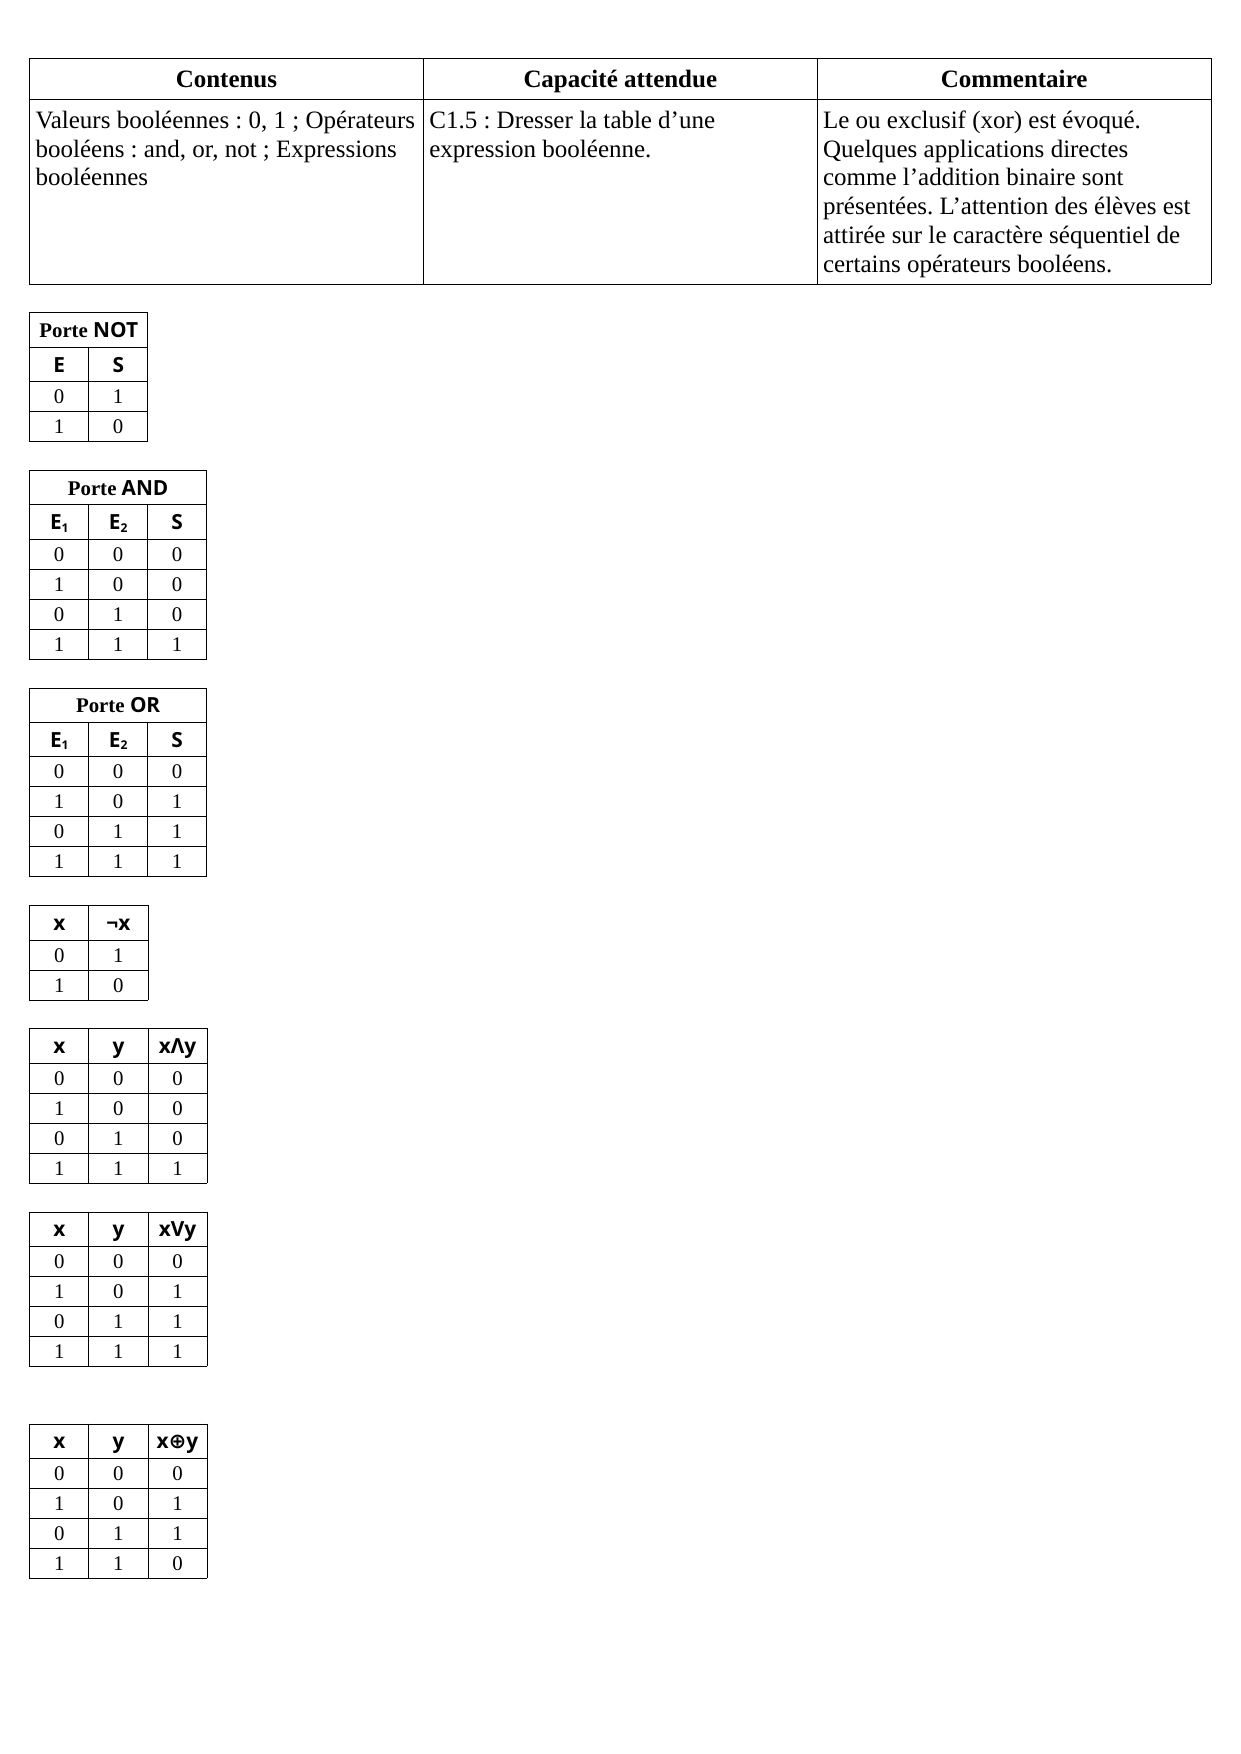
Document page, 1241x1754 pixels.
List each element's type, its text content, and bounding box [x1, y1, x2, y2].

table_cell 1 [30, 847, 88, 876]
table_cell 1 [30, 1337, 88, 1366]
table_cell 1 [89, 1549, 148, 1578]
table_cell 0 [30, 1247, 88, 1276]
table_cell 0 [89, 1064, 148, 1093]
table_cell 1 [149, 1337, 207, 1366]
table_header x⊕y [149, 1425, 207, 1458]
table_cell 1 [148, 817, 206, 846]
table_header Commentaire [818, 59, 1211, 99]
table_cell C1.5 : Dresser la table d’une expression booléenne. [424, 100, 817, 283]
table_header x [30, 906, 88, 939]
table_cell E2 [89, 505, 147, 539]
table_cell 0 [89, 1094, 148, 1123]
table_cell 0 [89, 971, 148, 999]
table_cell 1 [30, 787, 88, 816]
table_cell 1 [30, 1549, 88, 1578]
table_cell 0 [30, 382, 88, 411]
table_cell 0 [149, 1064, 207, 1093]
table_cell 1 [89, 630, 147, 659]
table_cell 1 [89, 1154, 148, 1183]
table_header y [89, 1425, 148, 1458]
table_cell 0 [149, 1459, 207, 1488]
table_cell 1 [149, 1307, 207, 1336]
table_cell 1 [89, 847, 147, 876]
table_cell 0 [30, 540, 88, 569]
table_cell 1 [30, 1094, 88, 1123]
table_cell 0 [30, 941, 88, 969]
table_cell 1 [89, 1337, 148, 1366]
table_cell 0 [89, 757, 147, 786]
table_cell 0 [30, 1459, 88, 1488]
table_cell S [148, 505, 206, 539]
table_cell 1 [149, 1277, 207, 1306]
table_cell 0 [149, 1094, 207, 1123]
table_cell 1 [30, 1489, 88, 1518]
table_cell 1 [30, 971, 88, 999]
table_cell 0 [149, 1124, 207, 1153]
table_header Porte NOT [30, 313, 147, 347]
table_cell 1 [149, 1154, 207, 1183]
table_cell 0 [89, 1489, 148, 1518]
table_cell 0 [30, 1064, 88, 1093]
table_cell 1 [30, 1277, 88, 1306]
table_header xVy [149, 1213, 207, 1246]
table_cell Le ou exclusif (xor) est évoqué. Quelques applications directes comme l’addition binaire sont présentées. L’attention des élèves est attirée sur le caractère séquentiel de certains opérateurs booléens. [818, 100, 1211, 283]
table_cell 0 [148, 570, 206, 599]
table_header Porte OR [30, 689, 206, 722]
table_cell 1 [30, 1154, 88, 1183]
table_cell E1 [30, 723, 88, 756]
table_header xΛy [149, 1029, 207, 1063]
table_header x [30, 1213, 88, 1246]
table_cell 0 [89, 1277, 148, 1306]
table_cell 1 [148, 847, 206, 876]
table_cell 0 [148, 757, 206, 786]
table_cell 1 [89, 1519, 148, 1548]
table_cell 0 [89, 540, 147, 569]
table_cell 1 [89, 817, 147, 846]
table_header x [30, 1029, 88, 1063]
table_cell 1 [148, 787, 206, 816]
table_cell Valeurs booléennes : 0, 1 ; Opérateurs booléens : and, or, not ; Expressions booléennes [30, 100, 423, 283]
table_cell 0 [148, 540, 206, 569]
table_cell 1 [30, 630, 88, 659]
table_cell 1 [30, 570, 88, 599]
table_cell 0 [89, 787, 147, 816]
table_cell 1 [149, 1489, 207, 1518]
table_cell 1 [89, 1124, 148, 1153]
table_cell 0 [149, 1549, 207, 1578]
table_cell 1 [30, 412, 88, 441]
table_header x [30, 1425, 88, 1458]
table_cell 0 [30, 1124, 88, 1153]
table_cell 1 [148, 630, 206, 659]
table_cell 1 [89, 382, 147, 411]
table_cell S [148, 723, 206, 756]
table_cell 0 [89, 412, 147, 441]
table_header Porte AND [30, 471, 206, 504]
table_cell 0 [30, 600, 88, 629]
table_cell S [89, 348, 147, 381]
table_cell 0 [30, 1307, 88, 1336]
table_header Contenus [30, 59, 423, 99]
table_cell E1 [30, 505, 88, 539]
table_header y [89, 1029, 148, 1063]
table_header y [89, 1213, 148, 1246]
table_cell 1 [89, 600, 147, 629]
table_cell 0 [149, 1247, 207, 1276]
table_header Capacité attendue [424, 59, 817, 99]
table_cell 0 [30, 1519, 88, 1548]
table_cell 1 [149, 1519, 207, 1548]
table_cell 1 [89, 1307, 148, 1336]
table_cell 0 [89, 570, 147, 599]
table_cell 0 [148, 600, 206, 629]
table_cell 0 [30, 757, 88, 786]
table_cell 1 [89, 941, 148, 969]
table_cell 0 [89, 1459, 148, 1488]
table_cell E [30, 348, 88, 381]
table_cell 0 [89, 1247, 148, 1276]
table_header ¬x [89, 906, 148, 939]
table_cell E2 [89, 723, 147, 756]
table_cell 0 [30, 817, 88, 846]
